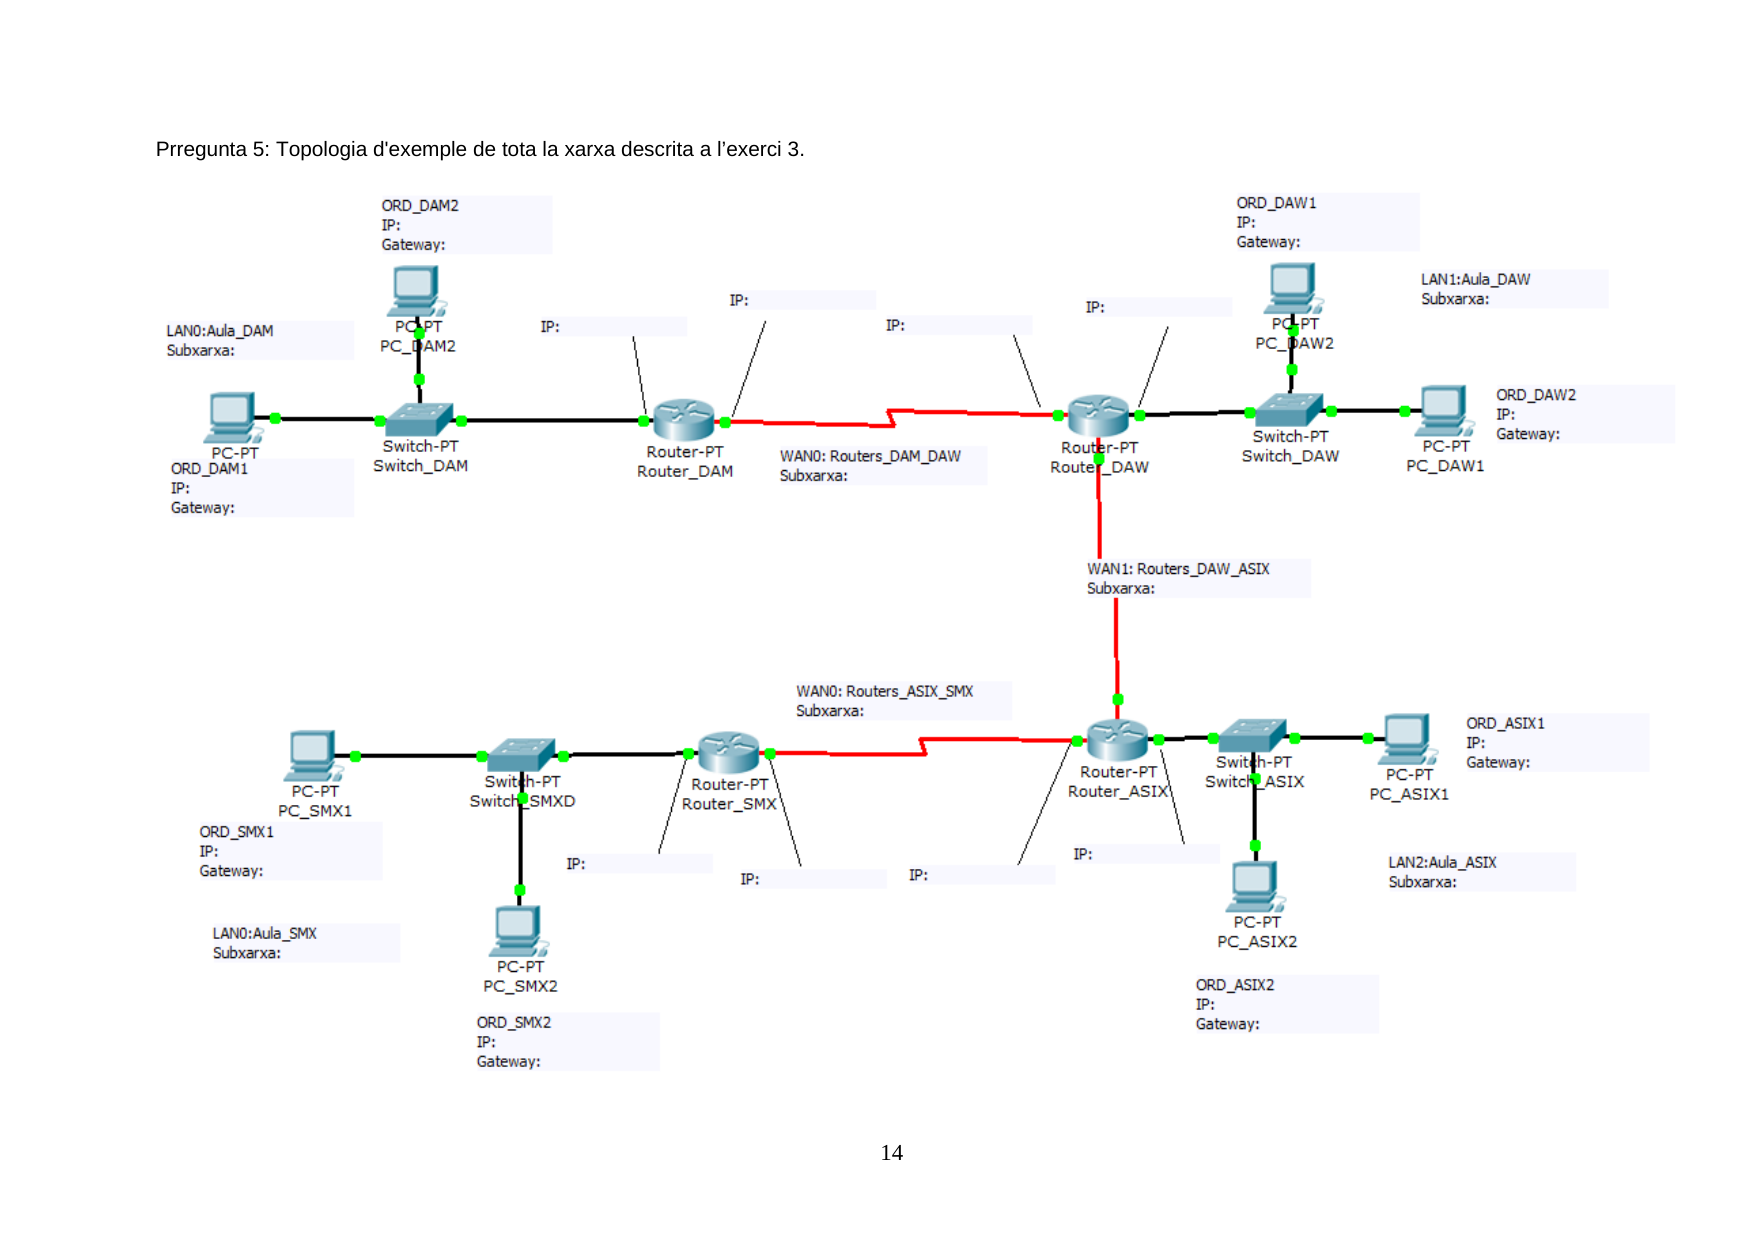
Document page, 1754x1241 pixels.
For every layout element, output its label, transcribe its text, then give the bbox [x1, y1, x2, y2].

picture [155, 179, 1676, 1081]
text Prregunta 5: Topologia d'exemple de tota la xarxa descrita a l’exerci 3. [156, 137, 1665, 161]
